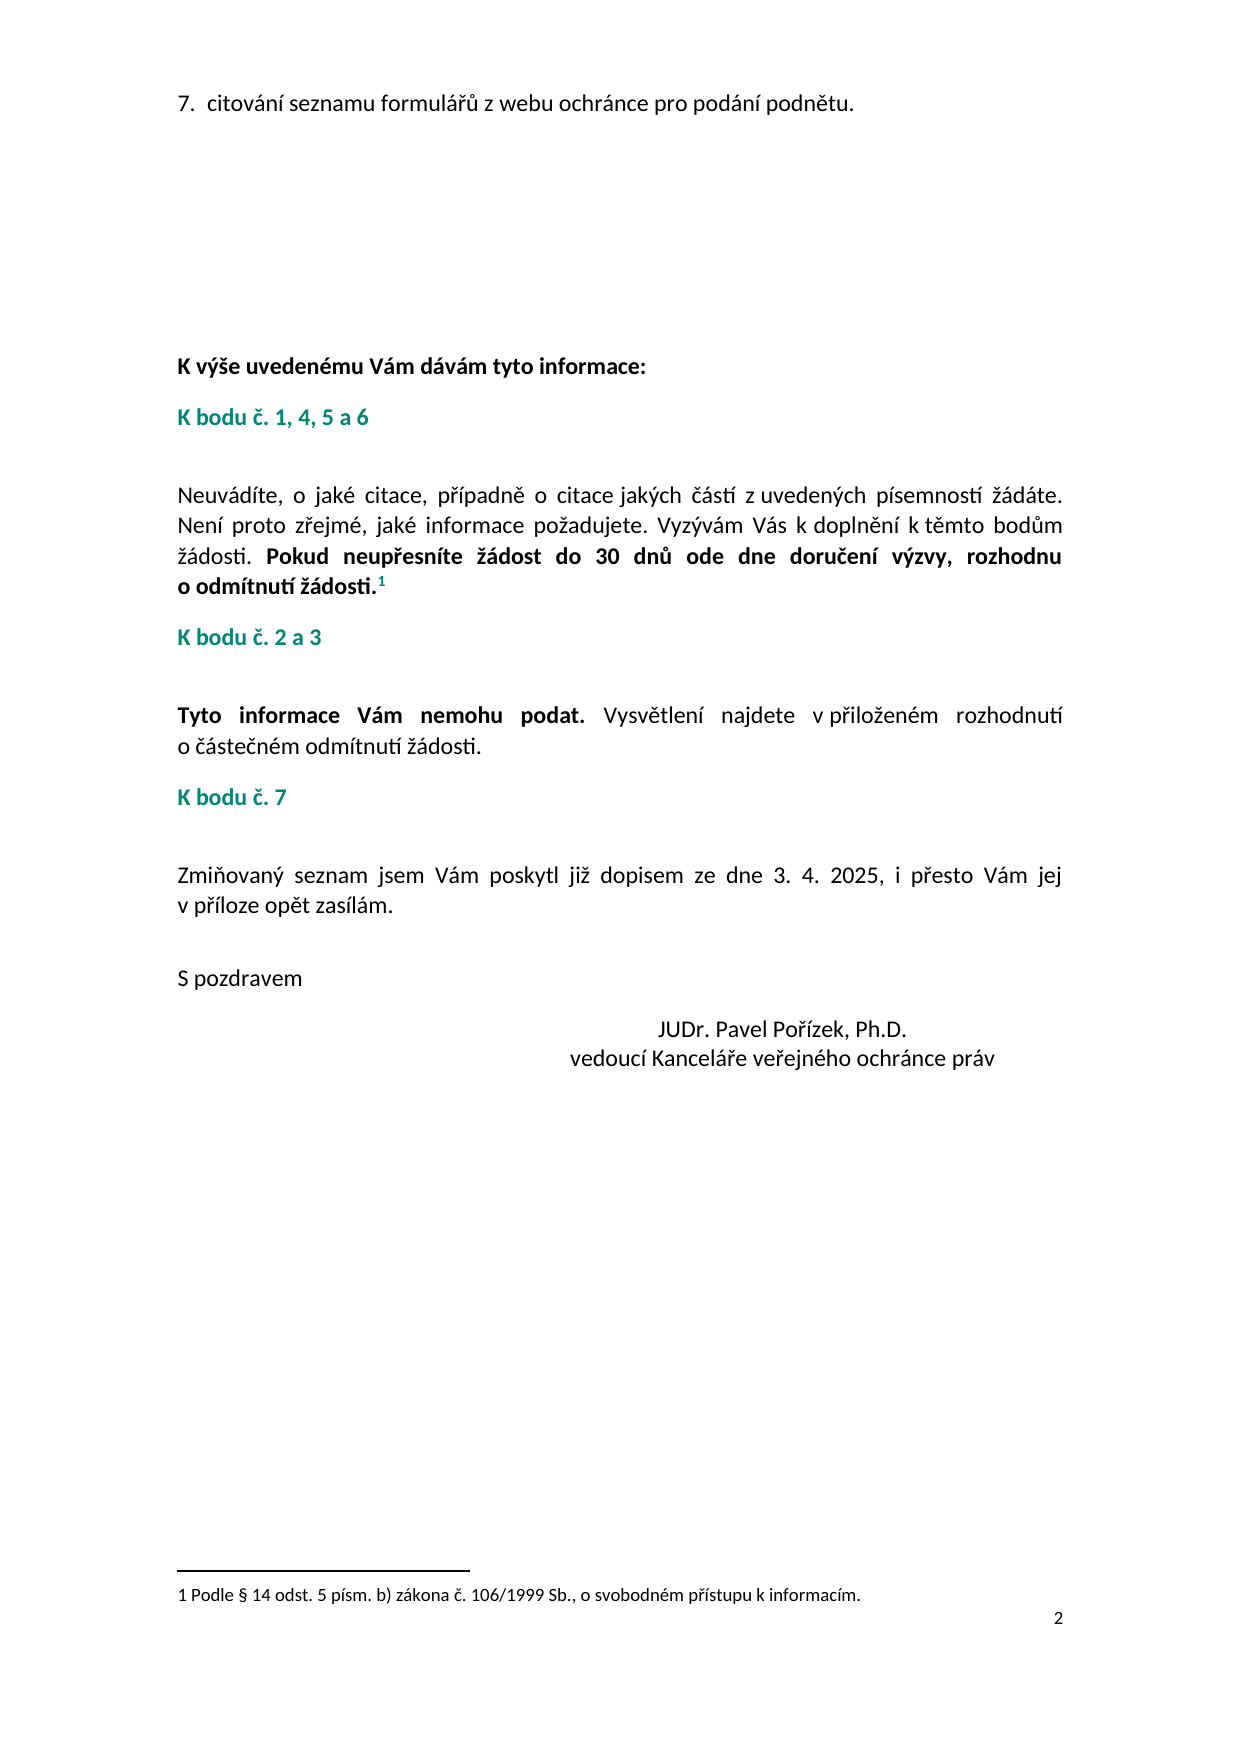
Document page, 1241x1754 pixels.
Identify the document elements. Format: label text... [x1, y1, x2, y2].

text K výše uvedenému Vám dávám tyto informace: [177, 351, 1063, 380]
text Tyto informace Vám nemohu podat. Vysvětlení najdete v přiloženém rozhodnutí o částečném odmítnutí žádosti. [177, 701, 1063, 760]
subtitle K bodu č. 1, 4, 5 a 6 [177, 402, 1063, 431]
text Neuvádíte, o jaké citace, případně o citace jakých částí z uvedených písemností žádáte. Není proto zřejmé, jaké informace požadujete. Vyzývám Vás k doplnění k těmto bodům žádosti. Pokud neupřesníte žádost do 30 dnů ode dne doručení výzvy, rozhodnu o odmítnutí žádosti. [177, 480, 1063, 601]
text Podle § 14 odst. 5 písm. b) zákona č. 106/1999 Sb., o svobodném přístupu k informacím. [177, 1583, 1063, 1606]
text S pozdravem [177, 963, 1063, 992]
list citování seznamu formulářů z webu ochránce pro podání podnětu. [177, 88, 1063, 118]
text Zmiňovaný seznam jsem Vám poskytl již dopisem ze dne 3. 4. 2025, i přesto Vám jej v příloze opět zasílám. [177, 860, 1063, 920]
text vedoucí Kanceláře veřejného ochránce práv [502, 1043, 1063, 1072]
subtitle K bodu č. 7 [177, 782, 1063, 811]
text JUDr. Pavel Pořízek, Ph.D. [502, 1014, 1063, 1043]
subtitle K bodu č. 2 a 3 [177, 622, 1063, 652]
